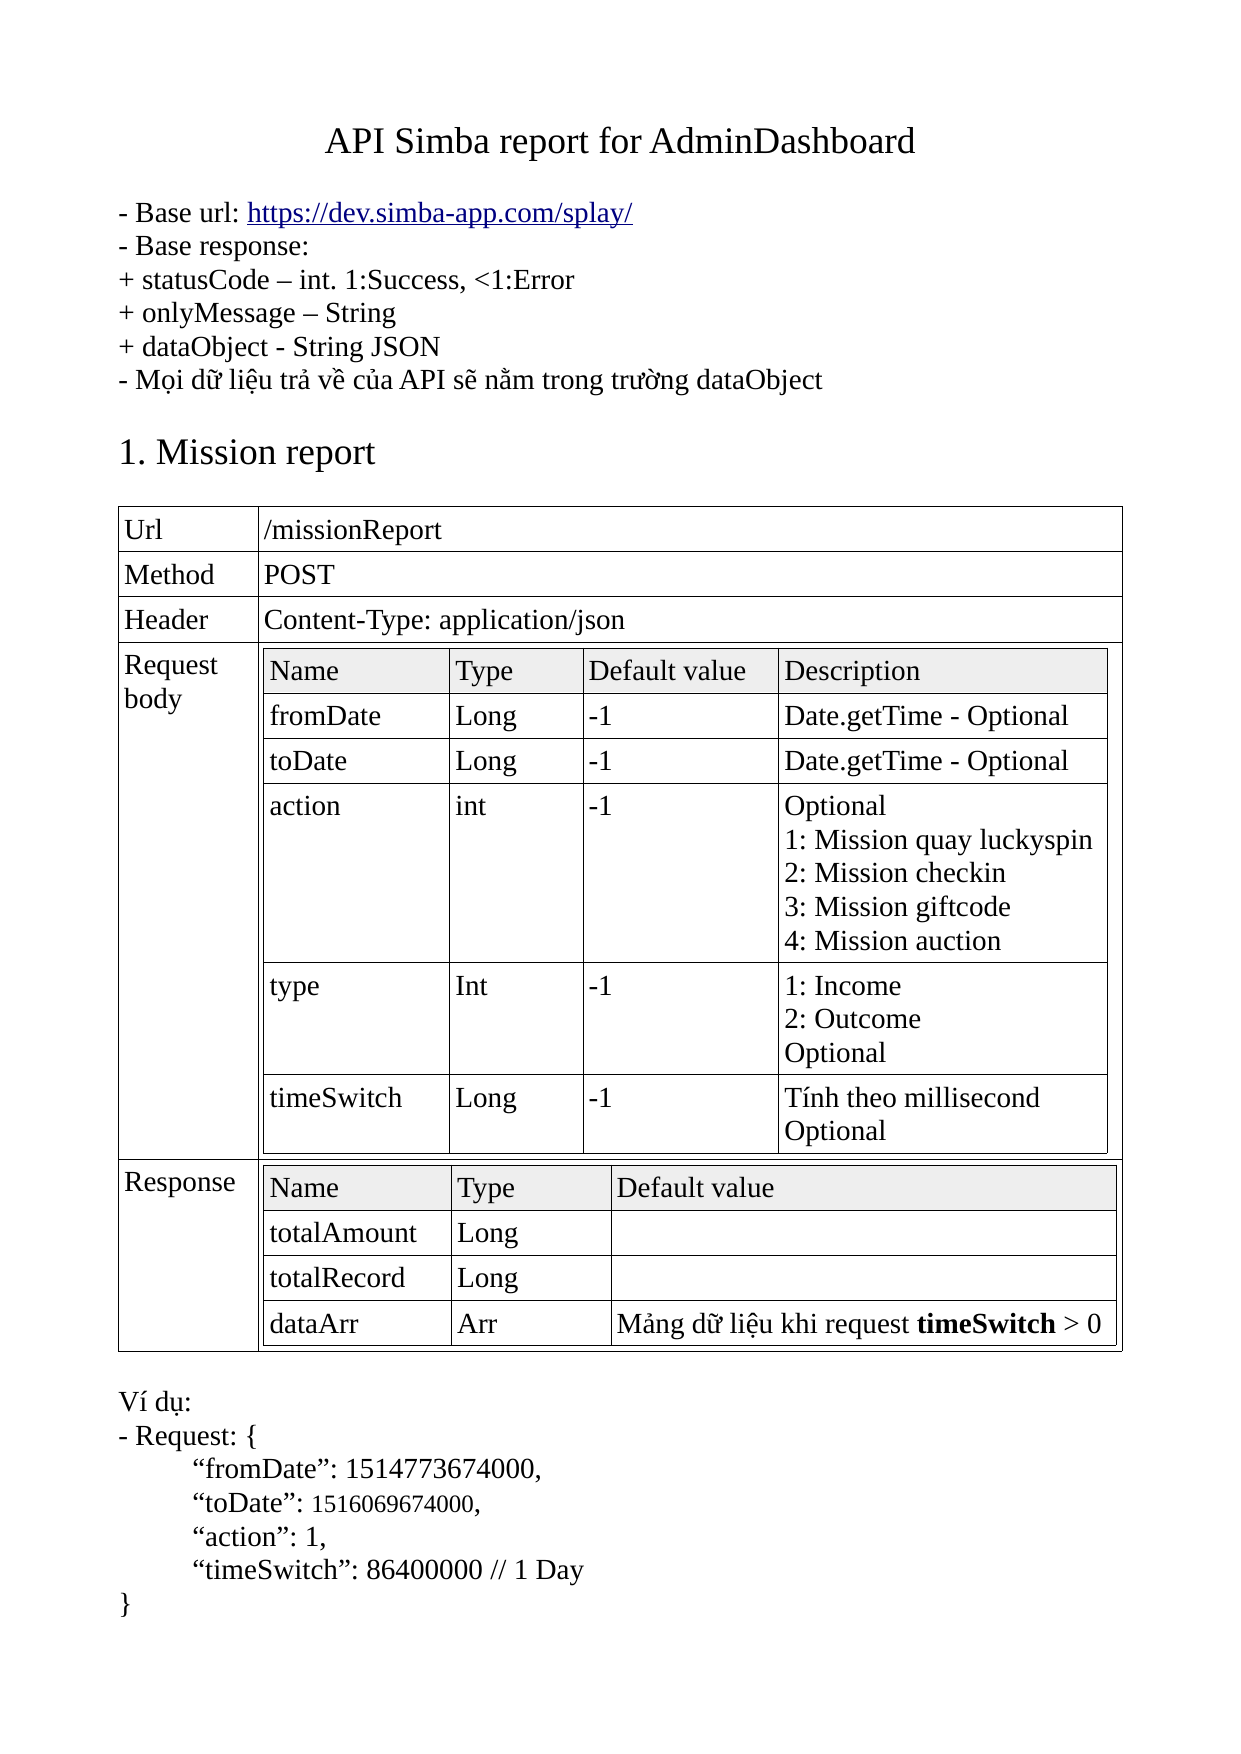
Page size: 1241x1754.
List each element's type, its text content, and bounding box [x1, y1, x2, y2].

table_cell timeSwitch [264, 1075, 449, 1153]
text + onlyMessage – String [118, 295, 1122, 329]
table_header Default value [584, 649, 778, 692]
text 1. Mission report [118, 429, 1122, 473]
text “fromDate”: 1514773674000, [118, 1452, 1122, 1485]
table_cell fromDate [264, 694, 449, 738]
table_cell -1 [584, 694, 778, 738]
table_cell Long [450, 739, 583, 783]
text + statusCode – int. 1:Success, <1:Error [118, 262, 1122, 295]
table_cell Method [119, 552, 258, 596]
table_cell type [264, 963, 449, 1074]
text - Base url: https://dev.simba-app.com/splay/ [118, 195, 1122, 228]
table_header /missionReport [259, 507, 1122, 551]
table_cell Optional 1: Mission quay luckyspin 2: Mission checkin 3: Mission giftcode 4: Mission auction [779, 784, 1107, 962]
table_cell -1 [584, 1075, 778, 1153]
table_cell [612, 1211, 1116, 1255]
table_cell -1 [584, 963, 778, 1074]
table_cell [259, 1160, 1122, 1351]
table_cell Long [452, 1256, 611, 1300]
table_cell Long [450, 1075, 583, 1153]
table_cell int [450, 784, 583, 962]
table_header Type [450, 649, 583, 692]
table_cell [612, 1256, 1116, 1300]
table_header Name [264, 649, 449, 692]
text “toDate”: 1516069674000, [118, 1485, 1122, 1519]
table_cell -1 [584, 739, 778, 783]
text - Request: { [118, 1418, 1122, 1452]
table_header Description [779, 649, 1107, 692]
table_cell Long [452, 1211, 611, 1255]
text “timeSwitch”: 86400000 // 1 Day [118, 1552, 1122, 1586]
text Ví dụ: [118, 1384, 1122, 1418]
table_cell Date.getTime - Optional [779, 694, 1107, 738]
table_cell Tính theo millisecond Optional [779, 1075, 1107, 1153]
table_header Default value [612, 1166, 1116, 1210]
table_cell Date.getTime - Optional [779, 739, 1107, 783]
text - Base response: [118, 228, 1122, 262]
table_cell Int [450, 963, 583, 1074]
table_cell totalAmount [264, 1211, 451, 1255]
table_cell Arr [452, 1301, 611, 1345]
table_cell -1 [584, 784, 778, 962]
text - Mọi dữ liệu trả về của API sẽ nằm trong trường dataObject [118, 362, 1122, 396]
table_cell Long [450, 694, 583, 738]
text } [118, 1586, 1122, 1619]
table_cell Header [119, 597, 258, 642]
text API Simba report for AdminDashboard [118, 118, 1122, 161]
text “action”: 1, [118, 1519, 1122, 1552]
table_cell dataArr [264, 1301, 451, 1345]
table_cell Mảng dữ liệu khi request timeSwitch > 0 [612, 1301, 1116, 1345]
table_cell toDate [264, 739, 449, 783]
table_cell POST [259, 552, 1122, 596]
text + dataObject - String JSON [118, 329, 1122, 362]
table_cell 1: Income 2: Outcome Optional [779, 963, 1107, 1074]
table_header Url [119, 507, 258, 551]
table_cell Content-Type: application/json [259, 597, 1122, 642]
table_cell [259, 643, 1122, 1159]
table_cell action [264, 784, 449, 962]
table_header Name [264, 1166, 451, 1210]
table_cell Response [119, 1160, 258, 1351]
table_cell totalRecord [264, 1256, 451, 1300]
table_header Type [452, 1166, 611, 1210]
table_cell Request body [119, 643, 258, 1159]
